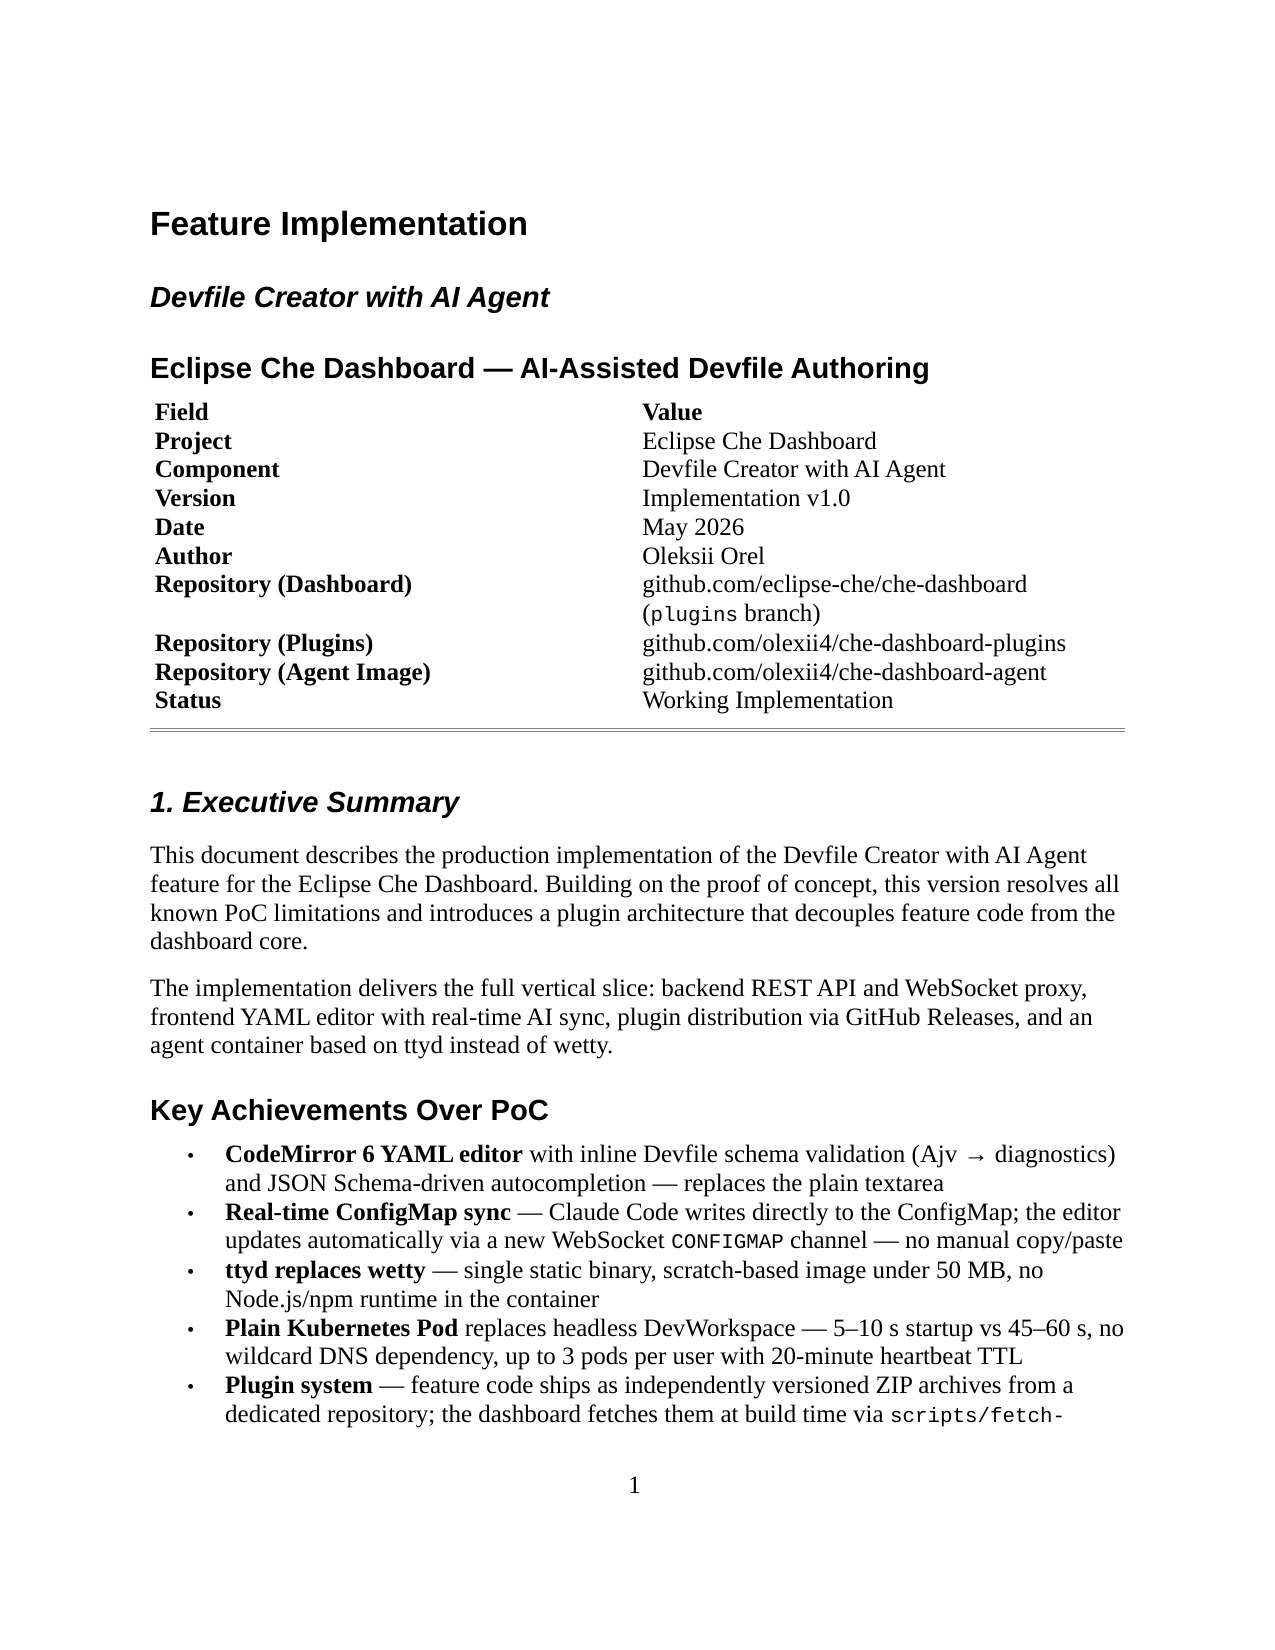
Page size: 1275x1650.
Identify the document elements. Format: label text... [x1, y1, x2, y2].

list Plugin system — feature code ships as independently versioned ZIP archives from a dedicated repository; the dashboard fetches them at build time via scripts/fetch- [187, 1370, 1125, 1428]
list ttyd replaces wetty — single static binary, scratch-based image under 50 MB, no Node.js/npm runtime in the container [187, 1255, 1125, 1313]
table_cell Version [150, 483, 637, 512]
table_cell Repository (Agent Image) [150, 657, 637, 685]
table_cell May 2026 [638, 512, 1125, 541]
table_cell github.com/olexii4/che-dashboard-plugins [638, 628, 1125, 657]
table_cell Repository (Dashboard) [150, 570, 637, 628]
subtitle Eclipse Che Dashboard — AI-Assisted Devfile Authoring [150, 351, 1125, 384]
subtitle Devfile Creator with AI Agent [150, 280, 1125, 313]
list CodeMirror 6 YAML editor with inline Devfile schema validation (Ajv → diagnostics) and JSON Schema-driven autocompletion — replaces the plain textarea [187, 1139, 1125, 1197]
list Plain Kubernetes Pod replaces headless DevWorkspace — 5–10 s startup vs 45–60 s, no wildcard DNS dependency, up to 3 pods per user with 20-minute heartbeat TTL [187, 1313, 1125, 1370]
table_cell Eclipse Che Dashboard [638, 426, 1125, 454]
table_cell github.com/eclipse-che/che-dashboard (plugins branch) [638, 570, 1125, 628]
table_cell Date [150, 512, 637, 541]
text This document describes the production implementation of the Devfile Creator with AI Agent feature for the Eclipse Che Dashboard. Building on the proof of concept, this version resolves all known PoC limitations and introduces a plugin architecture that decouples feature code from the dashboard core. [150, 840, 1125, 955]
subtitle 1. Executive Summary [150, 785, 1125, 819]
table_cell Implementation v1.0 [638, 483, 1125, 512]
text The implementation delivers the full vertical slice: backend REST API and WebSocket proxy, frontend YAML editor with real-time AI sync, plugin distribution via GitHub Releases, and an agent container based on ttyd instead of wetty. [150, 973, 1125, 1059]
list Real-time ConfigMap sync — Claude Code writes directly to the ConfigMap; the editor updates automatically via a new WebSocket CONFIGMAP channel — no manual copy/paste [187, 1197, 1125, 1255]
table_cell Devfile Creator with AI Agent [638, 455, 1125, 483]
table_cell Working Implementation [638, 685, 1125, 714]
table_header Field [150, 397, 637, 426]
subtitle Key Achievements Over PoC [150, 1093, 1125, 1127]
subtitle Feature Implementation [150, 204, 1125, 242]
table_cell Author [150, 541, 637, 569]
table_cell Status [150, 685, 637, 714]
table_cell github.com/olexii4/che-dashboard-agent [638, 657, 1125, 685]
table_header Value [638, 397, 1125, 426]
table_cell Oleksii Orel [638, 541, 1125, 569]
table_cell Project [150, 426, 637, 454]
table_cell Component [150, 455, 637, 483]
table_cell Repository (Plugins) [150, 628, 637, 657]
